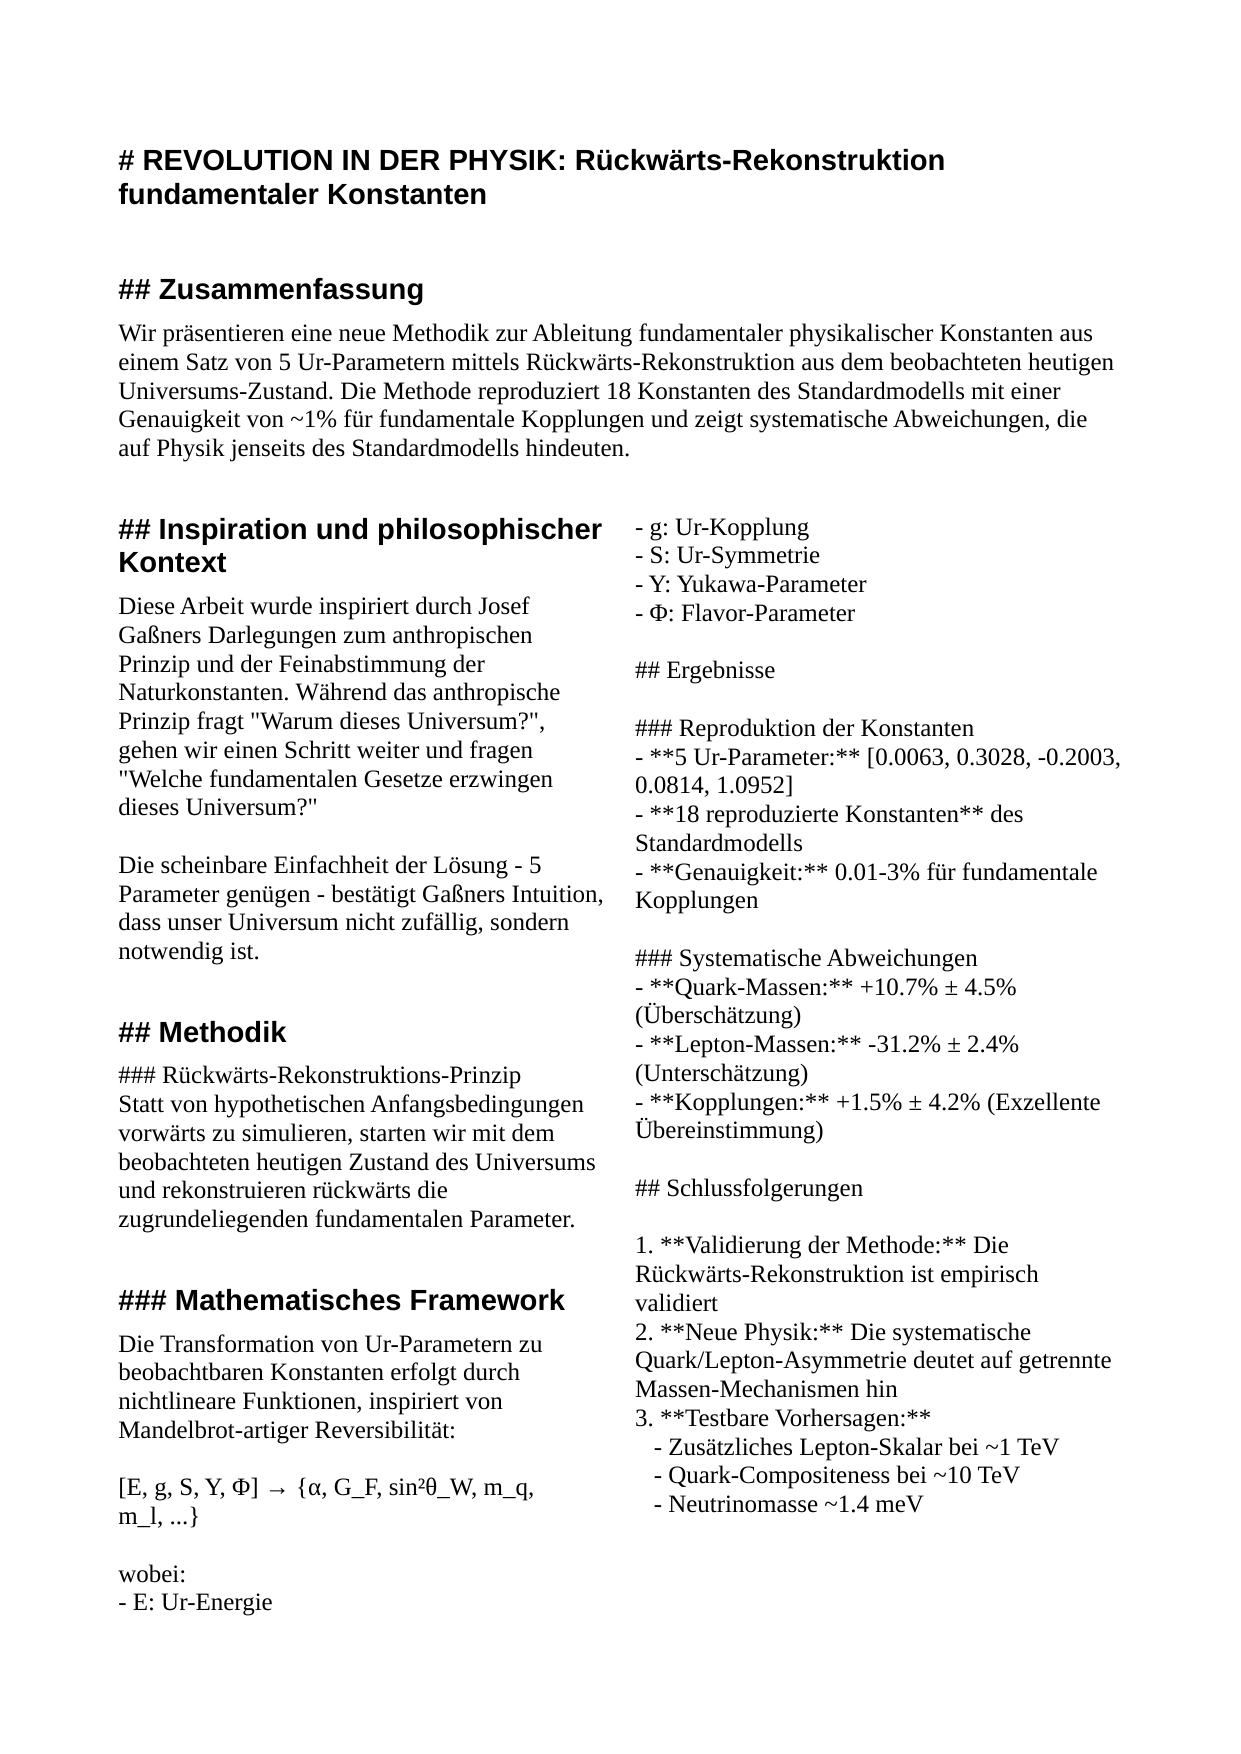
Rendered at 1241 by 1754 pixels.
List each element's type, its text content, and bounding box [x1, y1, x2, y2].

text ### Rückwärts-Rekonstruktions-Prinzip [118, 1061, 605, 1089]
text ### Reproduktion der Konstanten [635, 713, 1122, 742]
text - Quark-Compositeness bei ~10 TeV [635, 1460, 1122, 1489]
text 1. **Validierung der Methode:** Die Rückwärts-Rekonstruktion ist empirisch validiert [635, 1230, 1122, 1317]
subtitle ### Mathematisches Framework [118, 1283, 605, 1316]
subtitle ## Inspiration und philosophischer Kontext [118, 512, 605, 579]
text 2. **Neue Physik:** Die systematische Quark/Lepton-Asymmetrie deutet auf getrennte Massen-Mechanismen hin [635, 1317, 1122, 1403]
text [E, g, S, Y, Φ] → {α, G_F, sin²θ_W, m_q, m_l, ...} [118, 1472, 605, 1530]
text - **Genauigkeit:** 0.01-3% für fundamentale Kopplungen [635, 857, 1122, 914]
text - S: Ur-Symmetrie [635, 540, 1122, 569]
text 3. **Testbare Vorhersagen:** [635, 1403, 1122, 1432]
text Die scheinbare Einfachheit der Lösung - 5 Parameter genügen - bestätigt Gaßners Intuition, dass unser Universum nicht zufällig, sondern notwendig ist. [118, 850, 605, 965]
text - **Kopplungen:** +1.5% ± 4.2% (Exzellente Übereinstimmung) [635, 1087, 1122, 1144]
text - Zusätzliches Lepton-Skalar bei ~1 TeV [635, 1432, 1122, 1460]
text - **Quark-Massen:** +10.7% ± 4.5% (Überschätzung) [635, 972, 1122, 1029]
text wobei: [118, 1559, 605, 1587]
text Wir präsentieren eine neue Methodik zur Ableitung fundamentaler physikalischer Konstanten aus einem Satz von 5 Ur-Parametern mittels Rückwärts-Rekonstruktion aus dem beobachteten heutigen Universums-Zustand. Die Methode reproduziert 18 Konstanten des Standardmodells mit einer Genauigkeit von ~1% für fundamentale Kopplungen und zeigt systematische Abweichungen, die auf Physik jenseits des Standardmodells hindeuten. [118, 318, 1122, 462]
text - Φ: Flavor-Parameter [635, 598, 1122, 627]
text - Neutrinomasse ~1.4 meV [635, 1489, 1122, 1518]
text ## Schlussfolgerungen [635, 1173, 1122, 1202]
text - **18 reproduzierte Konstanten** des Standardmodells [635, 799, 1122, 857]
text ## Ergebnisse [635, 655, 1122, 684]
text Die Transformation von Ur-Parametern zu beobachtbaren Konstanten erfolgt durch nichtlineare Funktionen, inspiriert von Mandelbrot-artiger Reversibilität: [118, 1329, 605, 1444]
text - **5 Ur-Parameter:** [0.0063, 0.3028, -0.2003, 0.0814, 1.0952] [635, 742, 1122, 799]
text Statt von hypothetischen Anfangsbedingungen vorwärts zu simulieren, starten wir mit dem beobachteten heutigen Zustand des Universums und rekonstruieren rückwärts die zugrundeliegenden fundamentalen Parameter. [118, 1089, 605, 1233]
text ### Systematische Abweichungen [635, 943, 1122, 972]
text - g: Ur-Kopplung [635, 512, 1122, 540]
text Diese Arbeit wurde inspiriert durch Josef Gaßners Darlegungen zum anthropischen Prinzip und der Feinabstimmung der Naturkonstanten. Während das anthropische Prinzip fragt "Warum dieses Universum?", gehen wir einen Schritt weiter und fragen "Welche fundamentalen Gesetze erzwingen dieses Universum?" [118, 591, 605, 821]
subtitle ## Methodik [118, 1014, 605, 1048]
text - E: Ur-Energie [118, 1587, 605, 1616]
subtitle # REVOLUTION IN DER PHYSIK: Rückwärts-Rekonstruktion fundamentaler Konstanten [118, 143, 1122, 210]
subtitle ## Zusammenfassung [118, 272, 1122, 306]
text - **Lepton-Massen:** -31.2% ± 2.4% (Unterschätzung) [635, 1029, 1122, 1087]
text - Y: Yukawa-Parameter [635, 569, 1122, 598]
